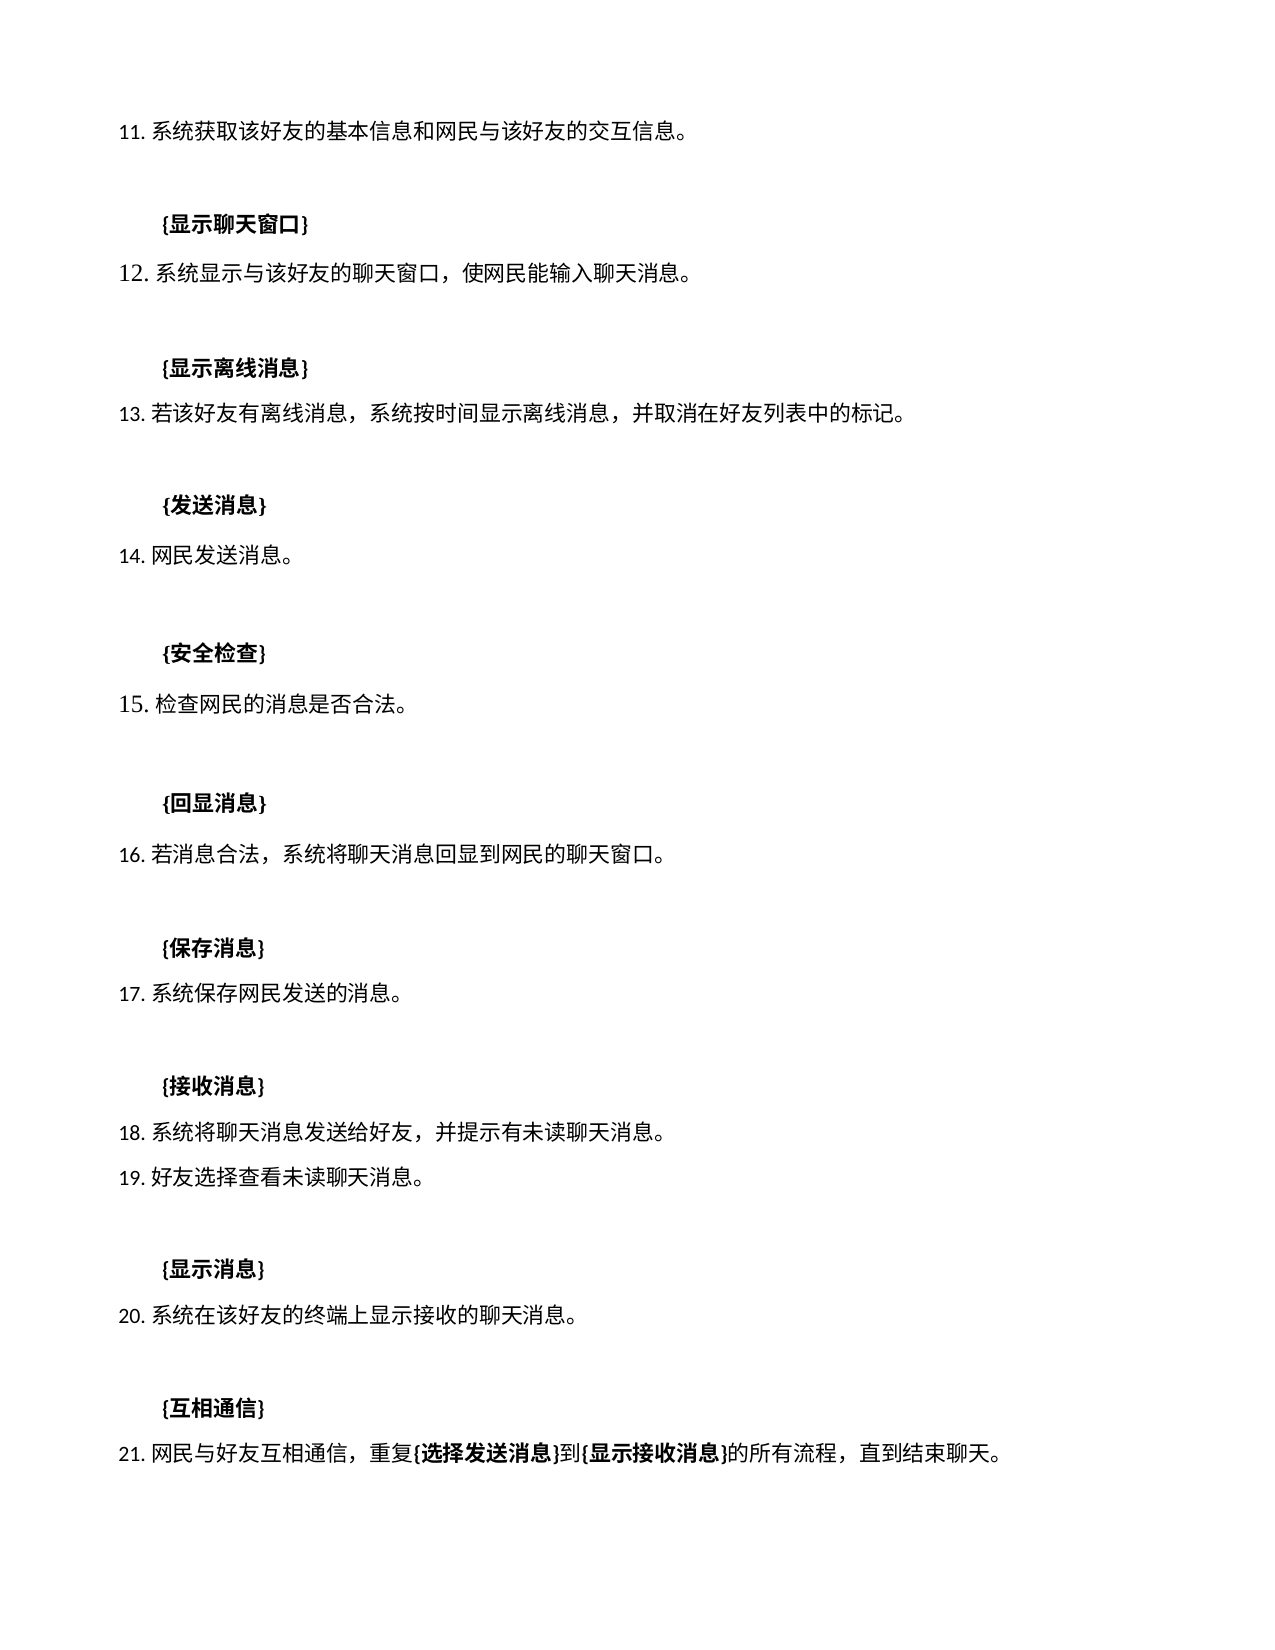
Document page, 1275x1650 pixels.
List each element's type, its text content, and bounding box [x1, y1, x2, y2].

text {显示聊天窗口} [118, 211, 1157, 238]
text {接收消息} [118, 1073, 1157, 1100]
text 18. 系统将聊天消息发送给好友，并提示有未读聊天消息。 [118, 1119, 1157, 1145]
text 20. 系统在该好友的终端上显示接收的聊天消息。 [118, 1302, 1157, 1328]
text {显示离线消息} [118, 355, 1157, 381]
text {互相通信} [118, 1395, 1157, 1421]
text {发送消息} [118, 493, 1157, 519]
text {回显消息} [118, 786, 1157, 818]
text {安全检查} [118, 636, 1157, 668]
text 11. 系统获取该好友的基本信息和网民与该好友的交互信息。 [118, 118, 1157, 145]
text {显示消息} [118, 1257, 1157, 1283]
text 17. 系统保存网民发送的消息。 [118, 981, 1157, 1007]
text 14. 网民发送消息。 [118, 538, 1157, 569]
text 16. 若消息合法，系统将聊天消息回显到网民的聊天窗口。 [118, 837, 1157, 868]
text 12. 系统显示与该好友的聊天窗口，使网民能输入聊天消息。 [118, 256, 1157, 288]
text 13. 若该好友有离线消息，系统按时间显示离线消息，并取消在好友列表中的标记。 [118, 400, 1157, 427]
text 21. 网民与好友互相通信，重复{选择发送消息}到{显示接收消息}的所有流程，直到结束聊天。 [118, 1440, 1157, 1467]
text {保存消息} [118, 935, 1157, 962]
text 15. 检查网民的消息是否合法。 [118, 687, 1157, 719]
text 19. 好友选择查看未读聊天消息。 [118, 1164, 1157, 1191]
